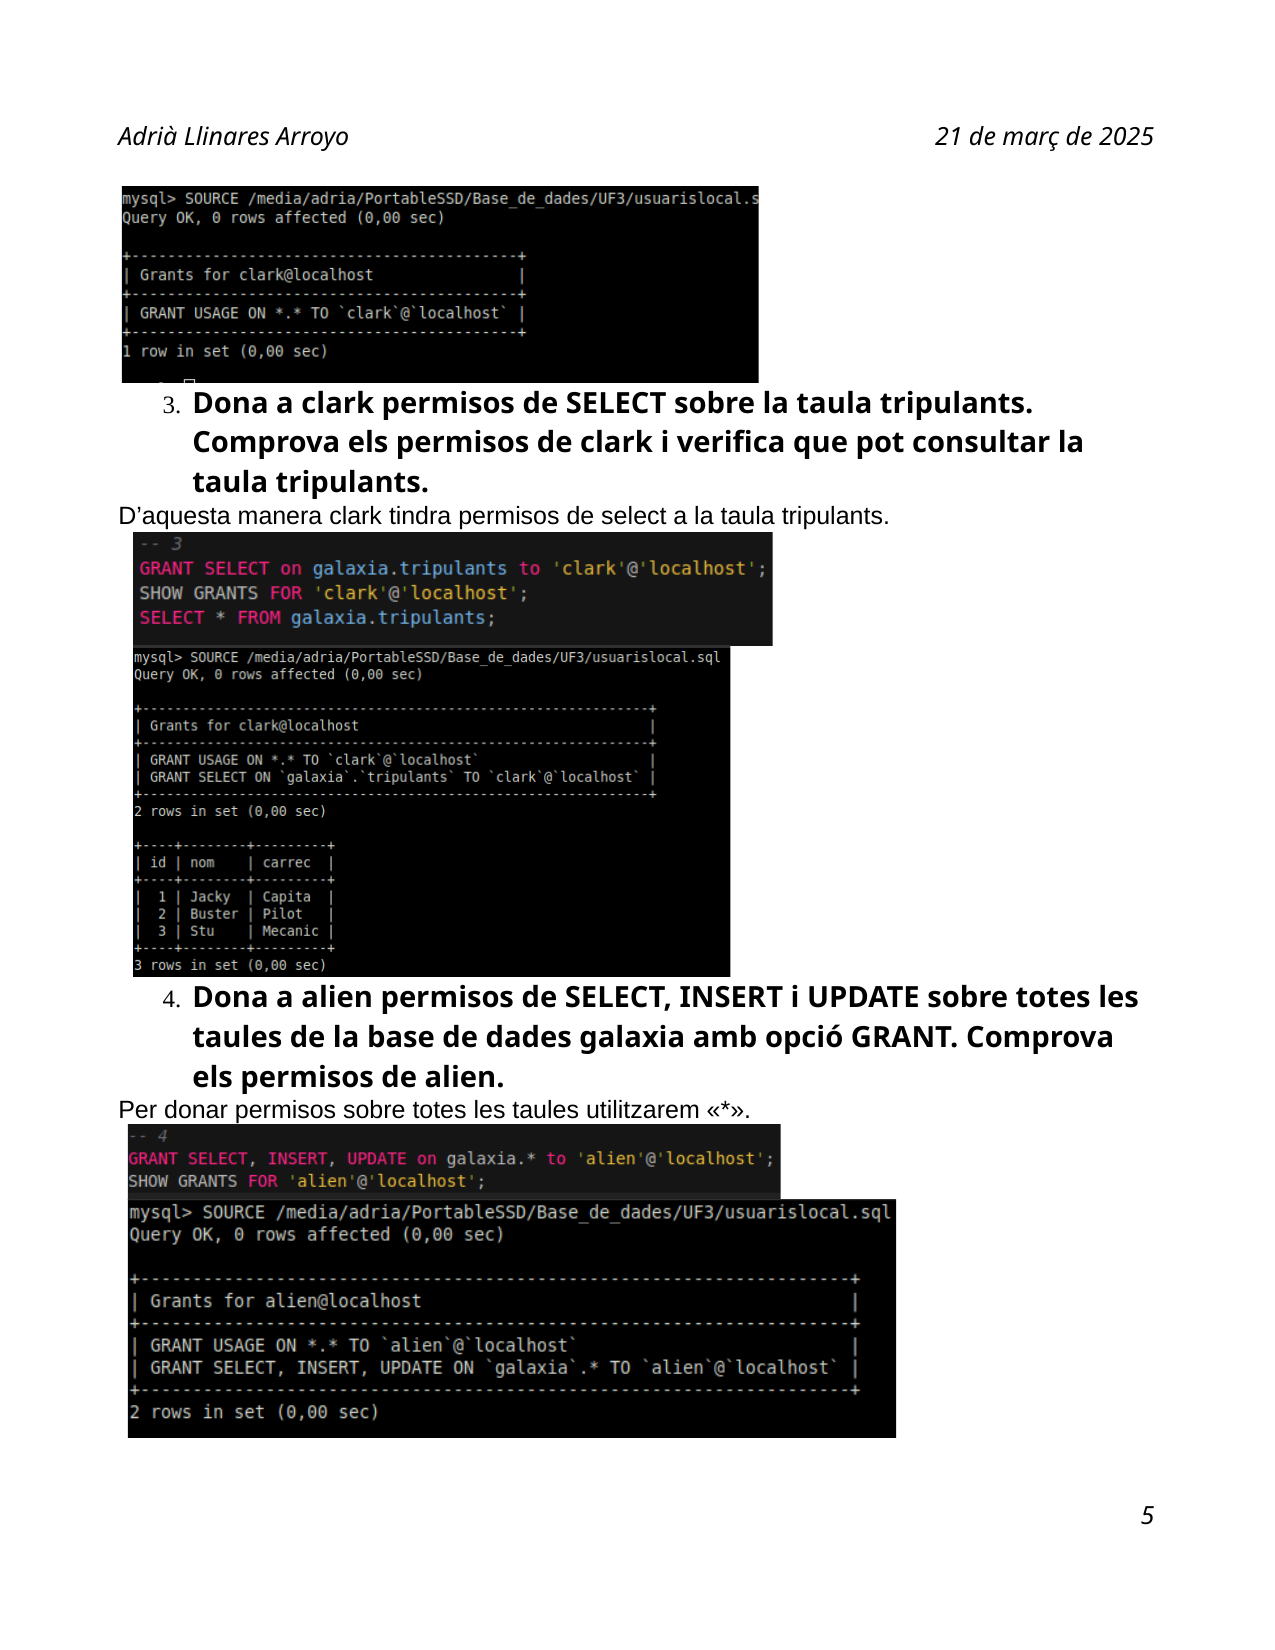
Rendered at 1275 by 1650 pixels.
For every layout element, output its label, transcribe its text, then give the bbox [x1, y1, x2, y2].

text D’aquesta manera clark tindra permisos de select a la taula tripulants. [118, 501, 1157, 530]
picture [121, 186, 759, 383]
picture [127, 1124, 897, 1438]
picture [133, 532, 773, 977]
text Per donar permisos sobre totes les taules utilitzarem «*». [118, 1096, 1157, 1124]
list Dona a clark permisos de SELECT sobre la taula tripulants. Comprova els permisos de clark i verifica que pot consultar la taula tripulants. [162, 182, 1157, 501]
list Dona a alien permisos de SELECT, INSERT i UPDATE sobre totes les taules de la base de dades galaxia amb opció GRANT. Comprova els permisos de alien. [162, 530, 1157, 1096]
